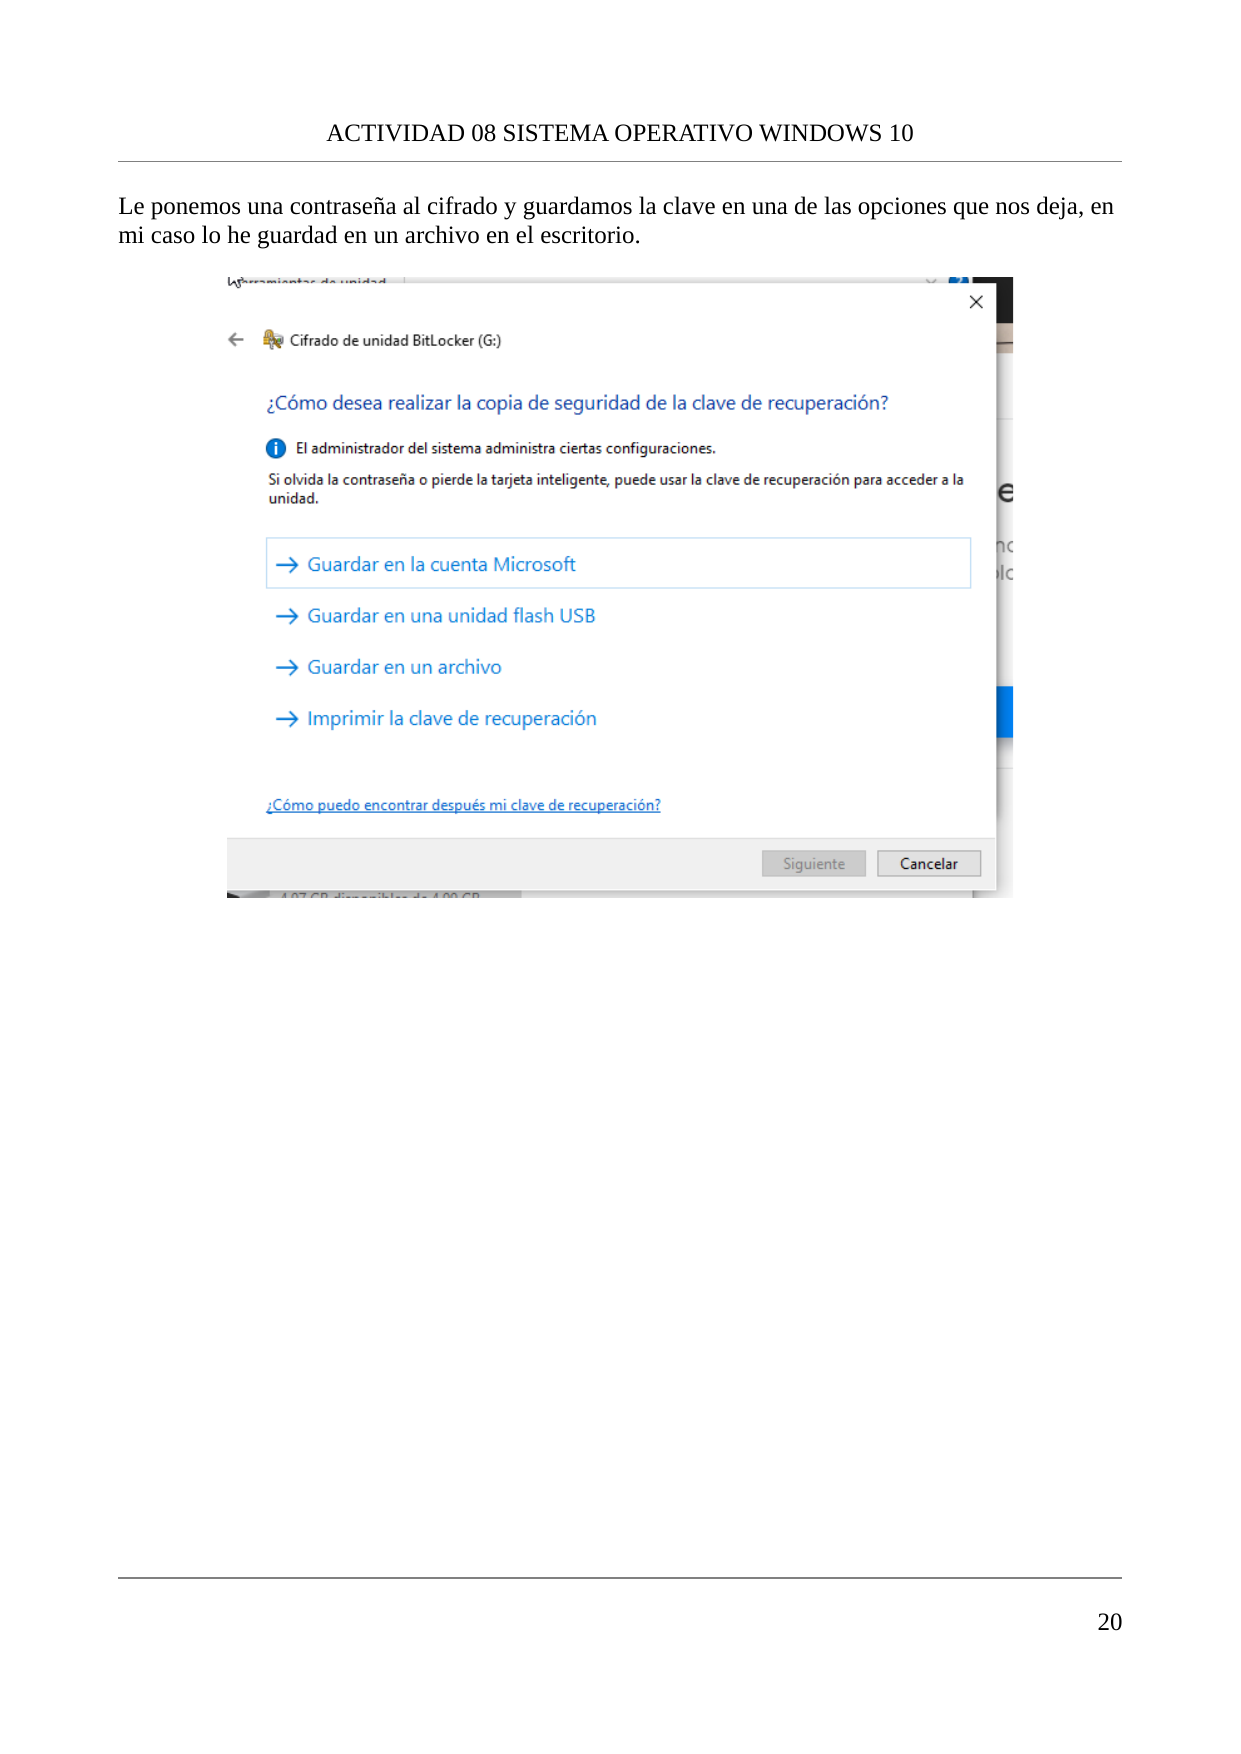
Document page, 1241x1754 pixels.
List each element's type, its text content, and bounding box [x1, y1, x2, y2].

text Le ponemos una contraseña al cifrado y guardamos la clave en una de las opciones que nos deja, en mi caso lo he guardad en un archivo en el escritorio. [118, 191, 1122, 249]
picture [227, 277, 1014, 898]
